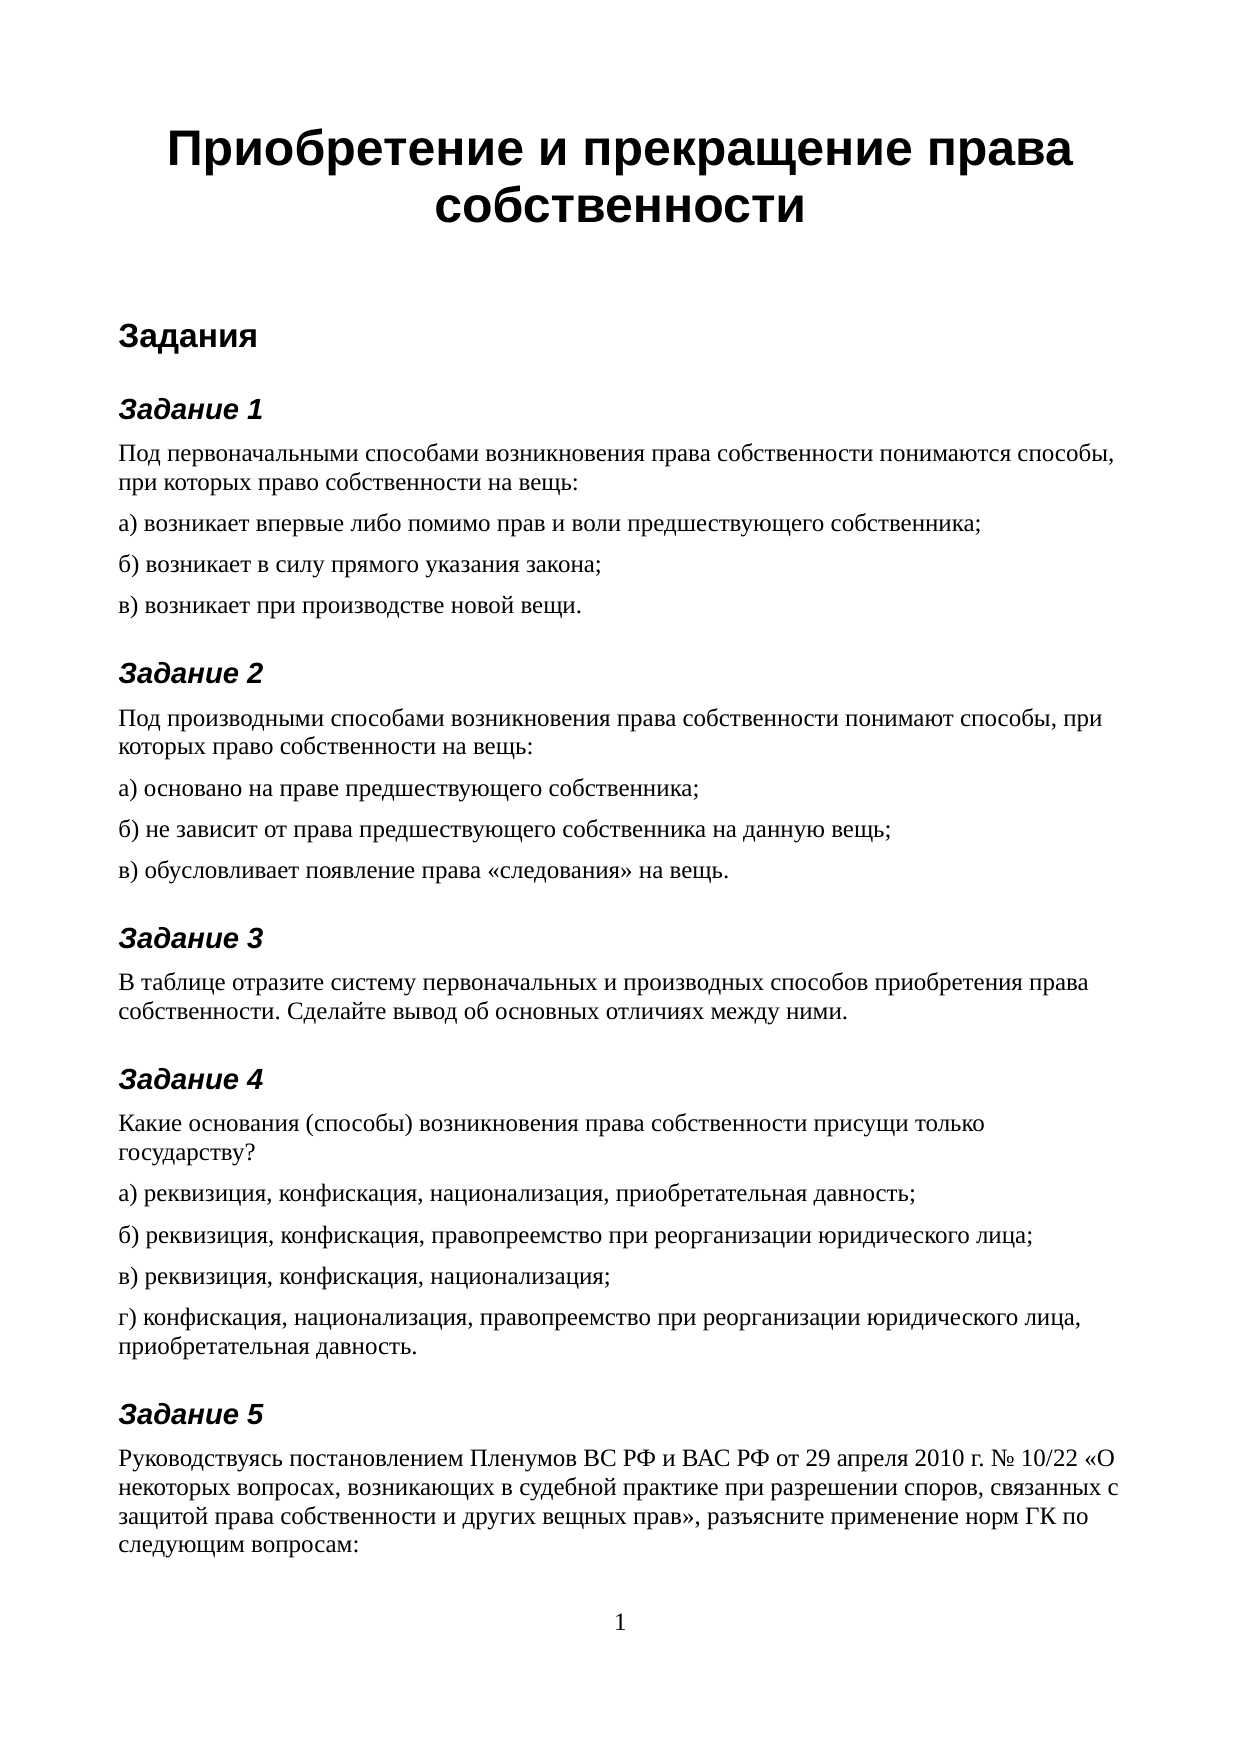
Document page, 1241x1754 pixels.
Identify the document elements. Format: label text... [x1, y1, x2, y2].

text б) реквизиция, конфискация, правопреемство при реорганизации юридического лица; [118, 1220, 1122, 1248]
subtitle Задание 5 [118, 1397, 1122, 1431]
text в) обусловливает появление права «следования» на вещь. [118, 855, 1122, 884]
text г) конфискация, национализация, правопреемство при реорганизации юридического лица, приобретательная давность. [118, 1302, 1122, 1360]
subtitle Задание 2 [118, 657, 1122, 690]
text В таблице отразите систему первоначальных и производных способов приобретения права собственности. Сделайте вывод об основных отличиях между ними. [118, 967, 1122, 1025]
title Приобретение и прекращение права собственности [118, 118, 1122, 233]
text Какие основания (способы) возникновения права собственности присущи только государству? [118, 1108, 1122, 1166]
text б) не зависит от права предшествующего собственника на данную вещь; [118, 814, 1122, 843]
text в) возникает при производстве новой вещи. [118, 590, 1122, 619]
text а) основано на праве предшествующего собственника; [118, 773, 1122, 801]
subtitle Задание 1 [118, 392, 1122, 425]
text Под первоначальными способами возникновения права собственности понимаются способы, при которых право собственности на вещь: [118, 438, 1122, 495]
subtitle Задание 4 [118, 1062, 1122, 1096]
text в) реквизиция, конфискация, национализация; [118, 1261, 1122, 1290]
text а) реквизиция, конфискация, национализация, приобретательная давность; [118, 1178, 1122, 1207]
text Под производными способами возникновения права собственности понимают способы, при которых право собственности на вещь: [118, 703, 1122, 760]
subtitle Задания [118, 316, 1122, 354]
text а) возникает впервые либо помимо прав и воли предшествующего собственника; [118, 508, 1122, 537]
text б) возникает в силу прямого указания закона; [118, 549, 1122, 578]
subtitle Задание 3 [118, 921, 1122, 955]
text Руководствуясь постановлением Пленумов ВС РФ и ВАС РФ от 29 апреля 2010 г. № 10/22 «О некоторых вопросах, возникающих в судебной практике при разрешении споров, связанных с защитой права собственности и других вещных прав», разъясните применение норм ГК по следующим вопросам: [118, 1443, 1122, 1558]
